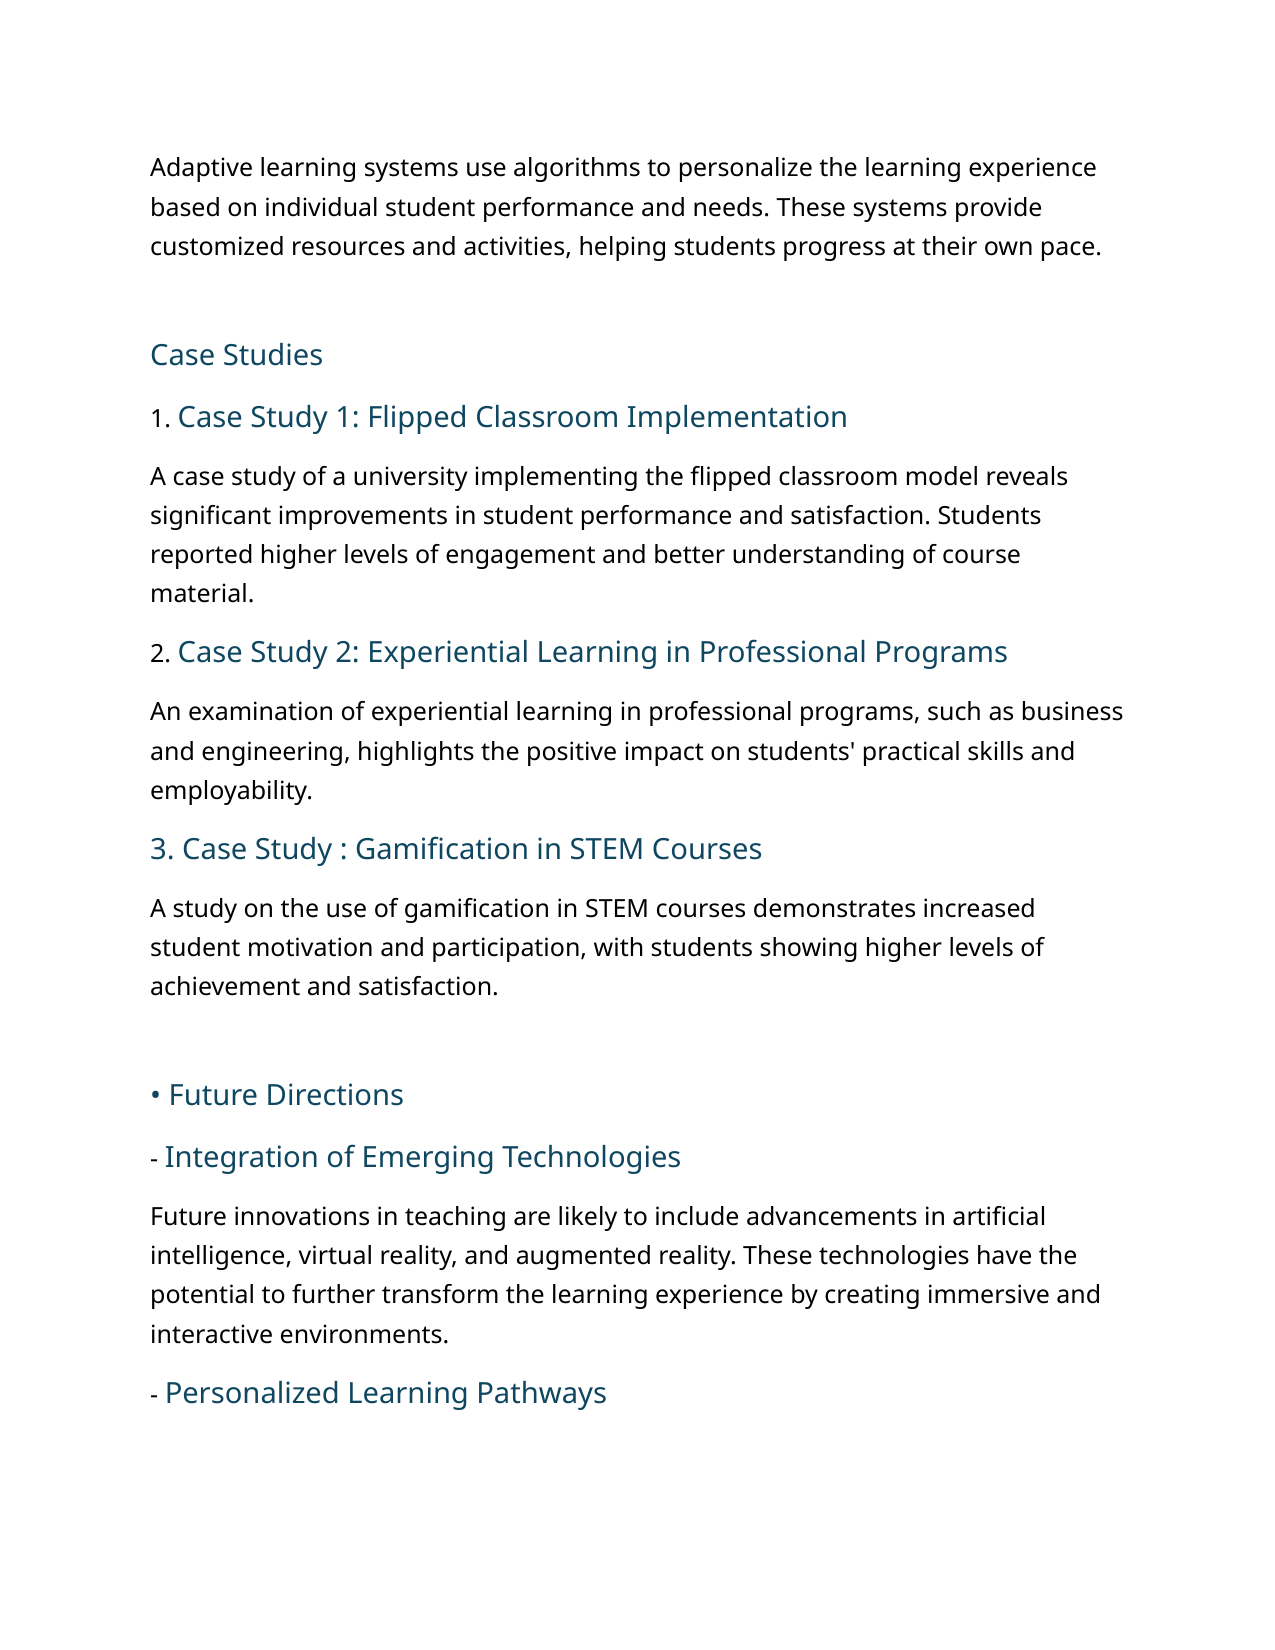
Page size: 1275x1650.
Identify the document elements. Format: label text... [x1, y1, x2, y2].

text - Integration of Emerging Technologies [150, 1136, 1125, 1176]
text • Future Directions [150, 1074, 1125, 1114]
text Case Studies [150, 334, 1125, 373]
text Adaptive learning systems use algorithms to personalize the learning experience based on individual student performance and needs. These systems provide customized resources and activities, helping students progress at their own pace. [150, 150, 1125, 262]
text A study on the use of gamification in STEM courses demonstrates increased student motivation and participation, with students showing higher levels of achievement and satisfaction. [150, 890, 1125, 1003]
text 1. Case Study 1: Flipped Classroom Implementation [150, 396, 1125, 436]
text - Personalized Learning Pathways [150, 1372, 1125, 1412]
text 2. Case Study 2: Experiential Learning in Professional Programs [150, 632, 1125, 671]
text 3. Case Study : Gamification in STEM Courses [150, 828, 1125, 868]
text An examination of experiential learning in professional programs, such as business and engineering, highlights the positive impact on students' practical skills and employability. [150, 694, 1125, 806]
text Future innovations in teaching are likely to include advancements in artificial intelligence, virtual reality, and augmented reality. These technologies have the potential to further transform the learning experience by creating immersive and interactive environments. [150, 1199, 1125, 1350]
text A case study of a university implementing the flipped classroom model reveals significant improvements in student performance and satisfaction. Students reported higher levels of engagement and better understanding of course material. [150, 458, 1125, 610]
